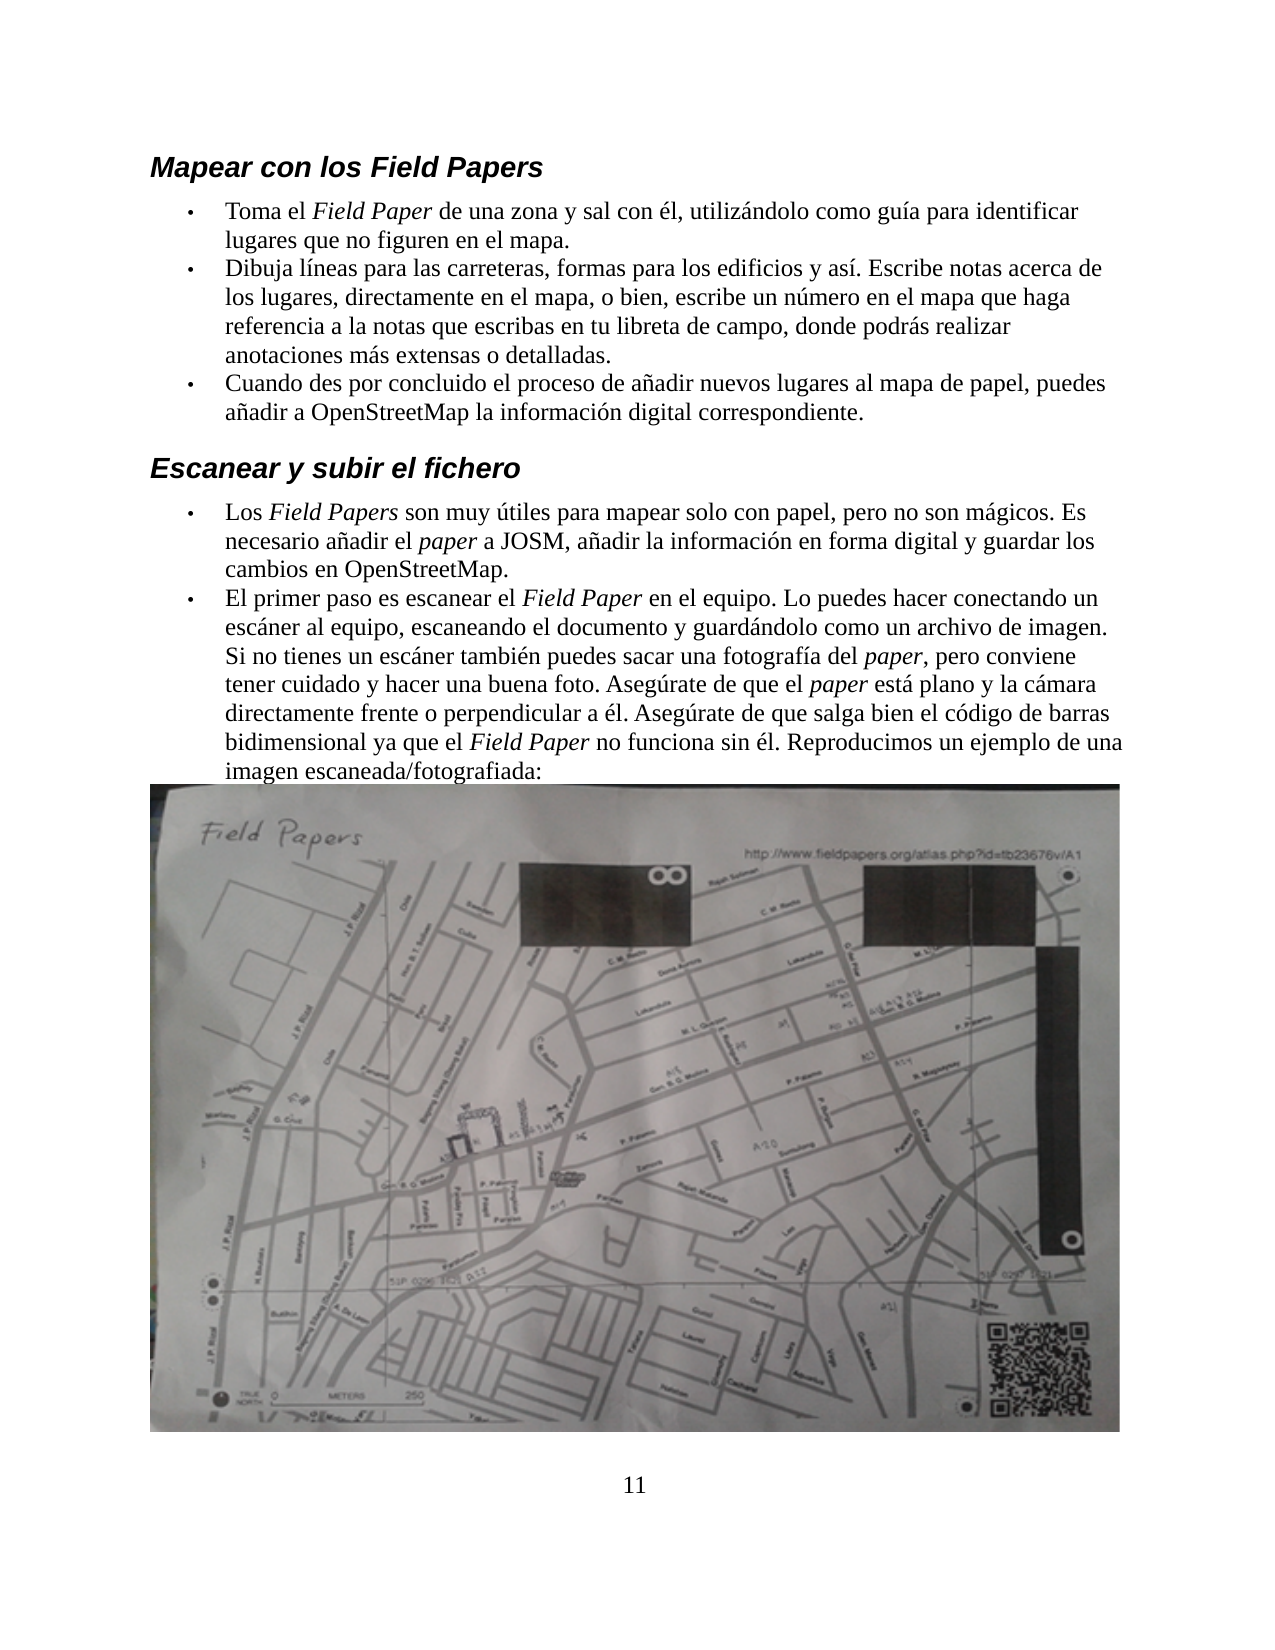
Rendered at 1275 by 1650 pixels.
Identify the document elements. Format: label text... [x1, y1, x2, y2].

list Dibuja líneas para las carreteras, formas para los edificios y así. Escribe notas acerca de los lugares, directamente en el mapa, o bien, escribe un número en el mapa que haga referencia a la notas que escribas en tu libreta de campo, donde podrás realizar anotaciones más extensas o detalladas. [187, 253, 1125, 368]
picture [150, 784, 1120, 1432]
subtitle Escanear y subir el fichero [150, 451, 1125, 484]
subtitle Mapear con los Field Papers [150, 150, 1125, 183]
list Toma el Field Paper de una zona y sal con él, utilizándolo como guía para identificar lugares que no figuren en el mapa. [187, 196, 1125, 253]
list Los Field Papers son muy útiles para mapear solo con papel, pero no son mágicos. Es necesario añadir el paper a JOSM, añadir la información en forma digital y guardar los cambios en OpenStreetMap. [187, 497, 1125, 583]
list Cuando des por concluido el proceso de añadir nuevos lugares al mapa de papel, puedes añadir a OpenStreetMap la información digital correspondiente. [187, 368, 1125, 426]
list El primer paso es escanear el Field Paper en el equipo. Lo puedes hacer conectando un escáner al equipo, escaneando el documento y guardándolo como un archivo de imagen. Si no tienes un escáner también puedes sacar una fotografía del paper, pero conviene tener cuidado y hacer una buena foto. Asegúrate de que el paper está plano y la cámara directamente frente o perpendicular a él. Asegúrate de que salga bien el código de barras bidimensional ya que el Field Paper no funciona sin él. Reproducimos un ejemplo de una imagen escaneada/fotografiada: [187, 583, 1125, 784]
